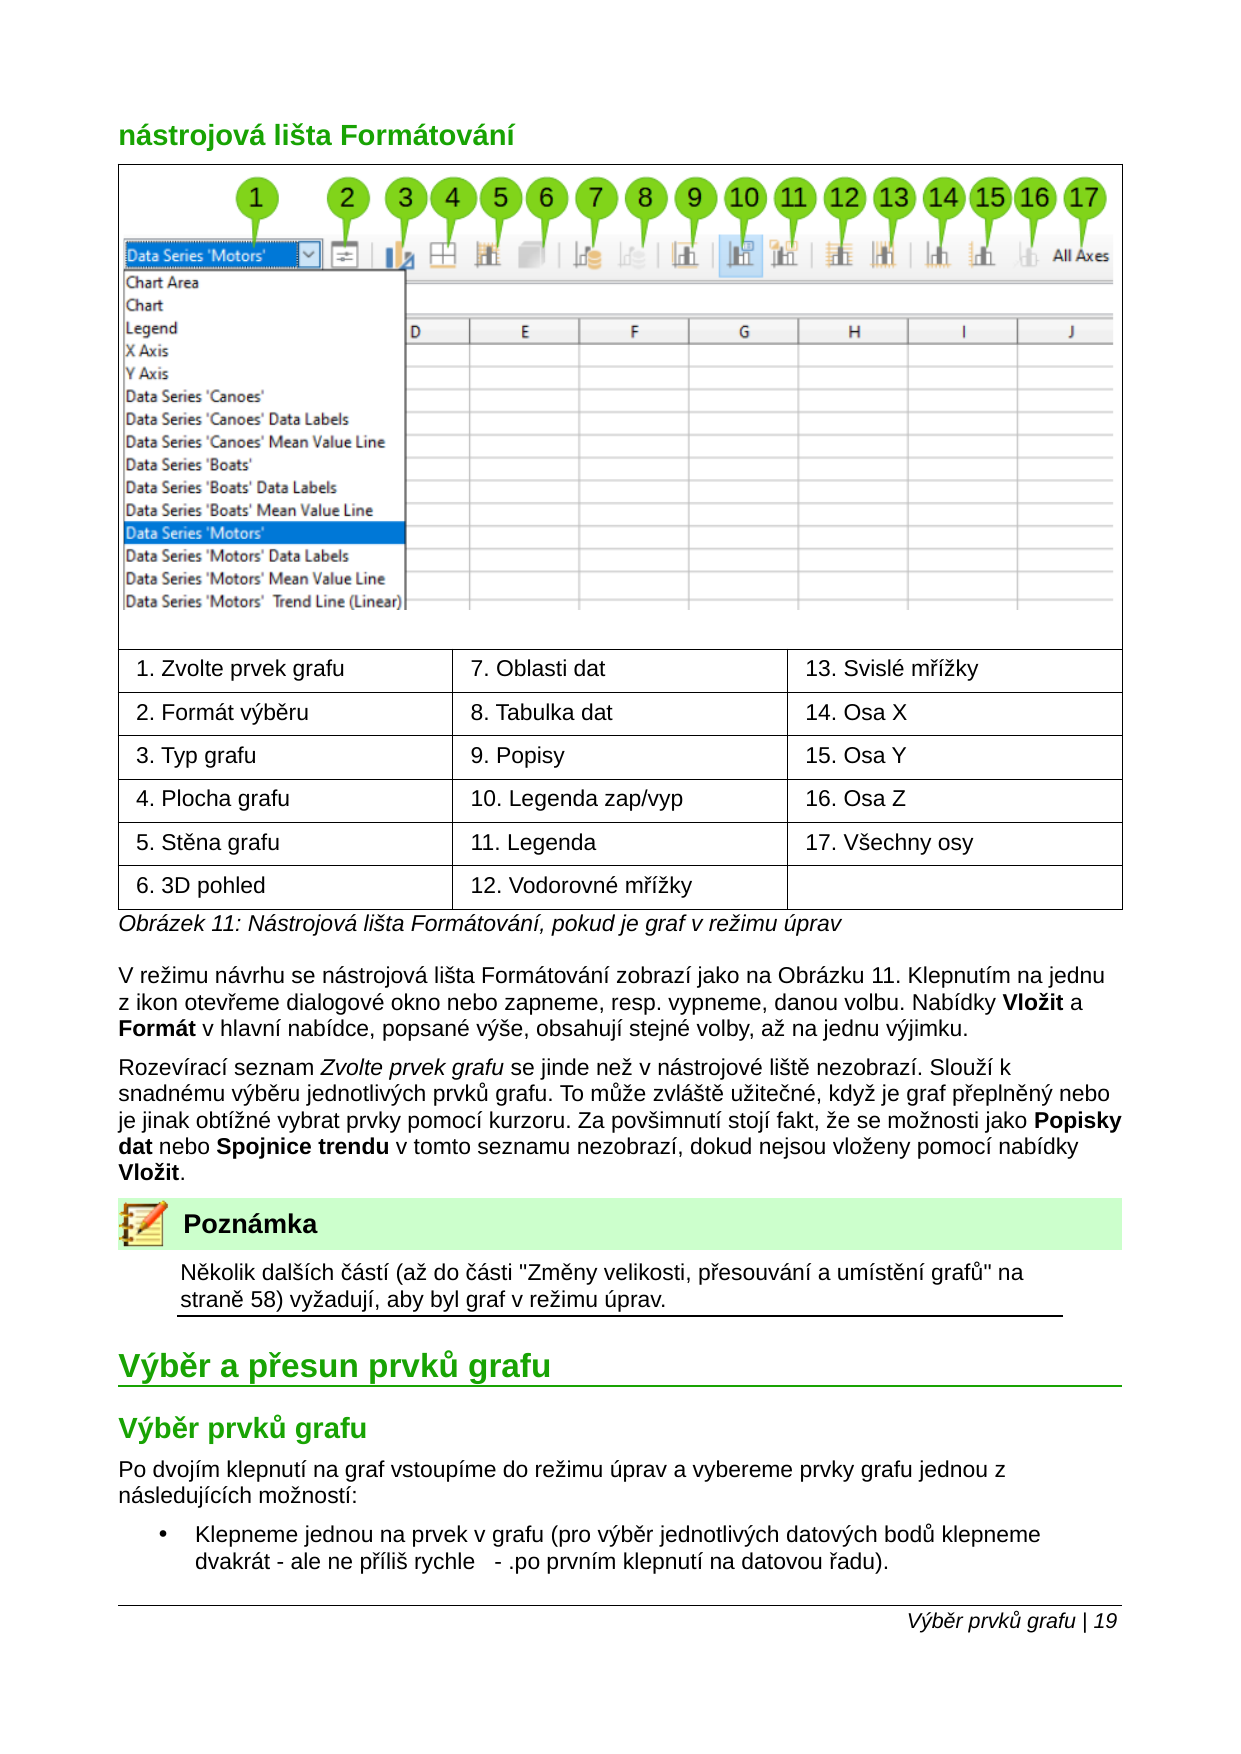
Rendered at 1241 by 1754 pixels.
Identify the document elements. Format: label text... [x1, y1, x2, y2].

picture [123, 170, 1117, 610]
table_cell 1. Zvolte prvek grafu [119, 650, 452, 692]
text Rozevírací seznam Zvolte prvek grafu se jinde než v nástrojové liště nezobrazí. Slouží k snadnému výběru jednotlivých prvků grafu. To může zvláště užitečné, když je graf přeplněný nebo je jinak obtížné vybrat prvky pomocí kurzoru. Za povšimnutí stojí fakt, že se možnosti jako Popisky dat nebo Spojnice trendu v tomto seznamu nezobrazí, dokud nejsou vloženy pomocí nabídky Vložit. [118, 1054, 1122, 1186]
table_cell 16. Osa Z [788, 780, 1122, 822]
table_cell 2. Formát výběru [119, 693, 452, 735]
table_cell 3. Typ grafu [119, 736, 452, 778]
table_cell 4. Plocha grafu [119, 780, 452, 822]
table_cell 11. Legenda [453, 823, 787, 865]
subtitle Výběr a přesun prvků grafu [118, 1346, 1122, 1385]
table_cell 9. Popisy [453, 736, 787, 778]
subtitle Poznámka [118, 1198, 1122, 1250]
table_cell 8. Tabulka dat [453, 693, 787, 735]
picture [119, 1199, 170, 1250]
table_cell 17. Všechny osy [788, 823, 1122, 865]
table_cell 14. Osa X [788, 693, 1122, 735]
table_cell 7. Oblasti dat [453, 650, 787, 692]
list Klepneme jednou na prvek v grafu (pro výběr jednotlivých datových bodů klepneme dvakrát - ale ne příliš rychle - .po prvním klepnutí na datovou řadu). [156, 1521, 1122, 1574]
text V režimu návrhu se nástrojová lišta Formátování zobrazí jako na Obrázku 11. Klepnutím na jednu z ikon otevřeme dialogové okno nebo zapneme, resp. vypneme, danou volbu. Nabídky Vložit a Formát v hlavní nabídce, popsané výše, obsahují stejné volby, až na jednu výjimku. [118, 962, 1122, 1041]
text Několik dalších částí (až do části "Změna velikosti, přesouvání a umístění grafů" na straně 56) vyžadují, aby byl graf v režimu úprav. [177, 1256, 1063, 1315]
table_cell 13. Svislé mřížky [788, 650, 1122, 692]
text Obrázek 11: Nástrojová lišta Formátování, pokud je graf v režimu úprav [118, 910, 1122, 936]
subtitle Výběr prvků grafu [118, 1411, 1122, 1444]
table_header [119, 165, 1122, 609]
table_cell 12. Vodorovné mřížky [453, 866, 787, 908]
table_header [119, 610, 1122, 648]
table_cell 6. 3D pohled [119, 866, 452, 908]
table_cell 10. Legenda zap/vyp [453, 780, 787, 822]
table_cell [788, 866, 1122, 908]
list Po dvojím klepnutí na graf vstoupíme do režimu úprav a vybereme prvky grafu jednou z následujících možností: [118, 1456, 1122, 1509]
table_cell 5. Stěna grafu [119, 823, 452, 865]
subtitle nástrojová lišta Formátování [118, 118, 1122, 152]
table_cell 15. Osa Y [788, 736, 1122, 778]
